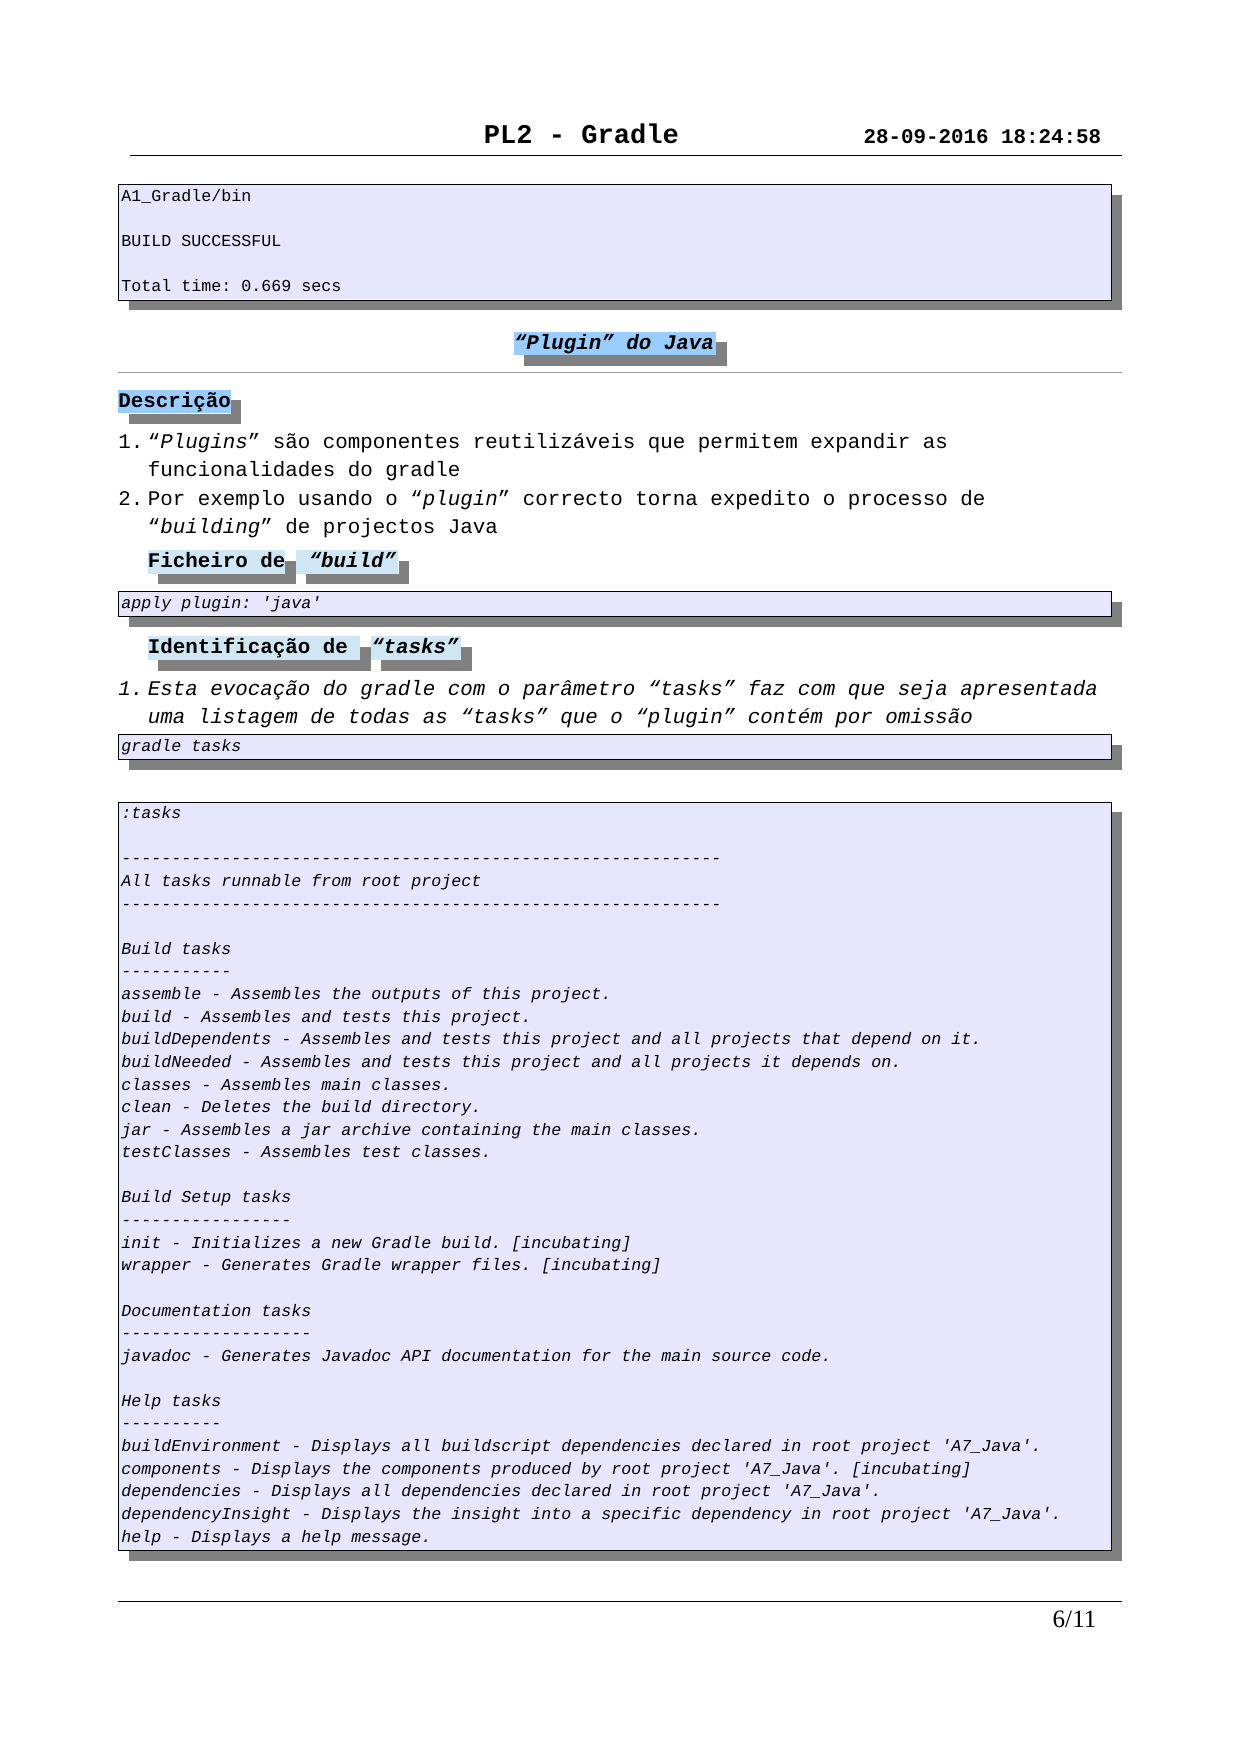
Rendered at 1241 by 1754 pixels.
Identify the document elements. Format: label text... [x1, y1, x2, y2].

text ------------------------------------------------------------ [119, 892, 1111, 914]
subtitle Descrição [231, 390, 1122, 424]
text ------------------- [119, 1322, 1111, 1343]
text buildEnvironment - Displays all buildscript dependencies declared in root project 'A7_Java'. [119, 1435, 1111, 1457]
text BUILD SUCCESSFUL [119, 229, 1111, 251]
text :tasks [119, 803, 1111, 824]
text buildNeeded - Assembles and tests this project and all projects it depends on. [119, 1050, 1111, 1072]
subtitle Ficheiro de “build” [398, 550, 1122, 584]
text jar - Assembles a jar archive containing the main classes. [119, 1118, 1111, 1140]
text Help tasks [119, 1389, 1111, 1411]
subtitle Descrição [118, 413, 231, 424]
text ----------- [119, 960, 1111, 982]
text init - Initializes a new Gradle build. [incubating] [119, 1231, 1111, 1253]
text All tasks runnable from root project [119, 869, 1111, 891]
text javadoc - Generates Javadoc API documentation for the main source code. [119, 1344, 1111, 1366]
text build - Assembles and tests this project. [119, 1005, 1111, 1027]
list Por exemplo usando o “plugin” correcto torna expedito o processo de “building” de projectos Java [118, 488, 1122, 539]
text ---------- [119, 1412, 1111, 1434]
list Esta evocação do gradle com o parâmetro “tasks” faz com que seja apresentada uma listagem de todas as “tasks” que o “plugin” contém por omissão [118, 677, 1122, 729]
text testClasses - Assembles test classes. [119, 1141, 1111, 1163]
text dependencies - Displays all dependencies declared in root project 'A7_Java'. [119, 1480, 1111, 1502]
text clean - Deletes the build directory. [119, 1096, 1111, 1117]
text Total time: 0.669 secs [119, 275, 1111, 299]
text help - Displays a help message. [119, 1525, 1111, 1550]
text A1_Gradle/bin [119, 185, 1111, 206]
text apply plugin: 'java' [119, 592, 1111, 616]
list “Plugins” são componentes reutilizáveis que permitem expandir as funcionalidades do gradle [118, 431, 1122, 483]
text assemble - Assembles the outputs of this project. [119, 983, 1111, 1004]
subtitle “Plugin” do Java [118, 326, 1122, 372]
text Build tasks [119, 937, 1111, 959]
text Build Setup tasks [119, 1186, 1111, 1208]
subtitle Identificação de “tasks” [461, 636, 1122, 671]
text buildDependents - Assembles and tests this project and all projects that depend on it. [119, 1028, 1111, 1050]
text dependencyInsight - Displays the insight into a specific dependency in root project 'A7_Java'. [119, 1502, 1111, 1524]
text classes - Assembles main classes. [119, 1073, 1111, 1095]
text Documentation tasks [119, 1299, 1111, 1321]
text gradle tasks [119, 735, 1111, 759]
text ----------------- [119, 1209, 1111, 1231]
text components - Displays the components produced by root project 'A7_Java'. [incubating] [119, 1457, 1111, 1479]
text wrapper - Generates Gradle wrapper files. [incubating] [119, 1254, 1111, 1276]
text ------------------------------------------------------------ [119, 847, 1111, 869]
